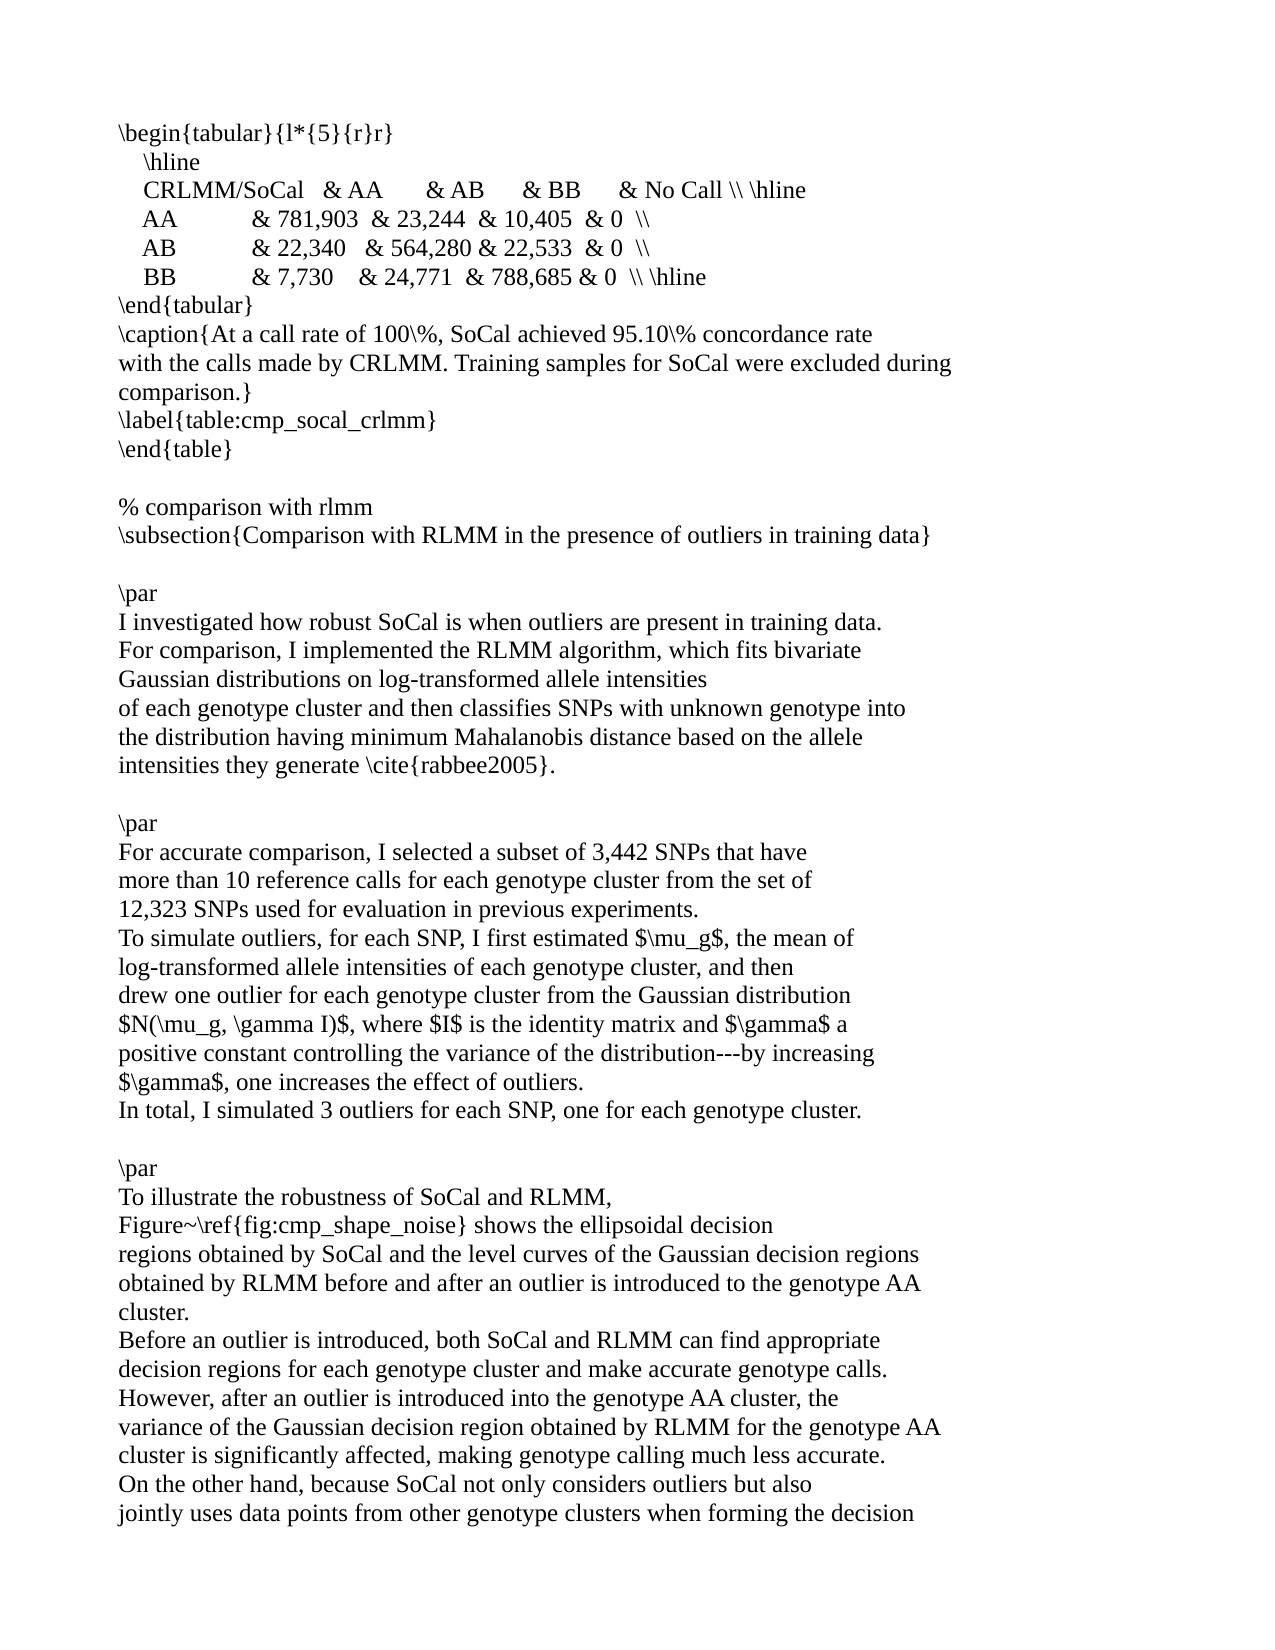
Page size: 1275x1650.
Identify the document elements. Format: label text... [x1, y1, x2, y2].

text To illustrate the robustness of SoCal and RLMM, [118, 1182, 1157, 1211]
text \end{tabular} [118, 291, 1157, 319]
text drew one outlier for each genotype cluster from the Gaussian distribution [118, 981, 1157, 1009]
text \hline [118, 147, 1157, 176]
text 12,323 SNPs used for evaluation in previous experiments. [118, 894, 1157, 923]
text \par [118, 808, 1157, 837]
text \subsection{Comparison with RLMM in the presence of outliers in training data} [118, 521, 1157, 549]
text Before an outlier is introduced, both SoCal and RLMM can find appropriate [118, 1326, 1157, 1354]
text However, after an outlier is introduced into the genotype AA cluster, the [118, 1383, 1157, 1412]
text % comparison with rlmm [118, 492, 1157, 521]
text For accurate comparison, I selected a subset of 3,442 SNPs that have [118, 837, 1157, 866]
text comparison.} [118, 377, 1157, 406]
text more than 10 reference calls for each genotype cluster from the set of [118, 866, 1157, 894]
text variance of the Gaussian decision region obtained by RLMM for the genotype AA [118, 1412, 1157, 1441]
text the distribution having minimum Mahalanobis distance based on the allele [118, 722, 1157, 751]
text $N(\mu_g, \gamma I)$, where $I$ is the identity matrix and $\gamma$ a [118, 1009, 1157, 1038]
text BB & 7,730 & 24,771 & 788,685 & 0 \\ \hline [118, 262, 1157, 291]
text \label{table:cmp_socal_crlmm} [118, 406, 1157, 434]
text positive constant controlling the variance of the distribution---by increasing [118, 1038, 1157, 1067]
text \begin{tabular}{l*{5}{r}r} [118, 118, 1157, 147]
text AA & 781,903 & 23,244 & 10,405 & 0 \\ [118, 204, 1157, 233]
text CRLMM/SoCal & AA & AB & BB & No Call \\ \hline [118, 176, 1157, 204]
text \caption{At a call rate of 100\%, SoCal achieved 95.10\% concordance rate [118, 319, 1157, 348]
text Gaussian distributions on log-transformed allele intensities [118, 664, 1157, 693]
text Figure~\ref{fig:cmp_shape_noise} shows the ellipsoidal decision [118, 1211, 1157, 1239]
text intensities they generate \cite{rabbee2005}. [118, 751, 1157, 779]
text For comparison, I implemented the RLMM algorithm, which fits bivariate [118, 636, 1157, 664]
text I investigated how robust SoCal is when outliers are present in training data. [118, 607, 1157, 636]
text \par [118, 1153, 1157, 1182]
text log-transformed allele intensities of each genotype cluster, and then [118, 952, 1157, 981]
text In total, I simulated 3 outliers for each SNP, one for each genotype cluster. [118, 1096, 1157, 1124]
text obtained by RLMM before and after an outlier is introduced to the genotype AA [118, 1268, 1157, 1297]
text jointly uses data points from other genotype clusters when forming the decision [118, 1498, 1157, 1527]
text To simulate outliers, for each SNP, I first estimated $\mu_g$, the mean of [118, 923, 1157, 952]
text On the other hand, because SoCal not only considers outliers but also [118, 1469, 1157, 1498]
text \par [118, 578, 1157, 607]
text with the calls made by CRLMM. Training samples for SoCal were excluded during [118, 348, 1157, 377]
text of each genotype cluster and then classifies SNPs with unknown genotype into [118, 693, 1157, 722]
text \end{table} [118, 434, 1157, 463]
text cluster is significantly affected, making genotype calling much less accurate. [118, 1441, 1157, 1469]
text $\gamma$, one increases the effect of outliers. [118, 1067, 1157, 1096]
text AB & 22,340 & 564,280 & 22,533 & 0 \\ [118, 233, 1157, 262]
text cluster. [118, 1297, 1157, 1326]
text regions obtained by SoCal and the level curves of the Gaussian decision regions [118, 1239, 1157, 1268]
text decision regions for each genotype cluster and make accurate genotype calls. [118, 1354, 1157, 1383]
